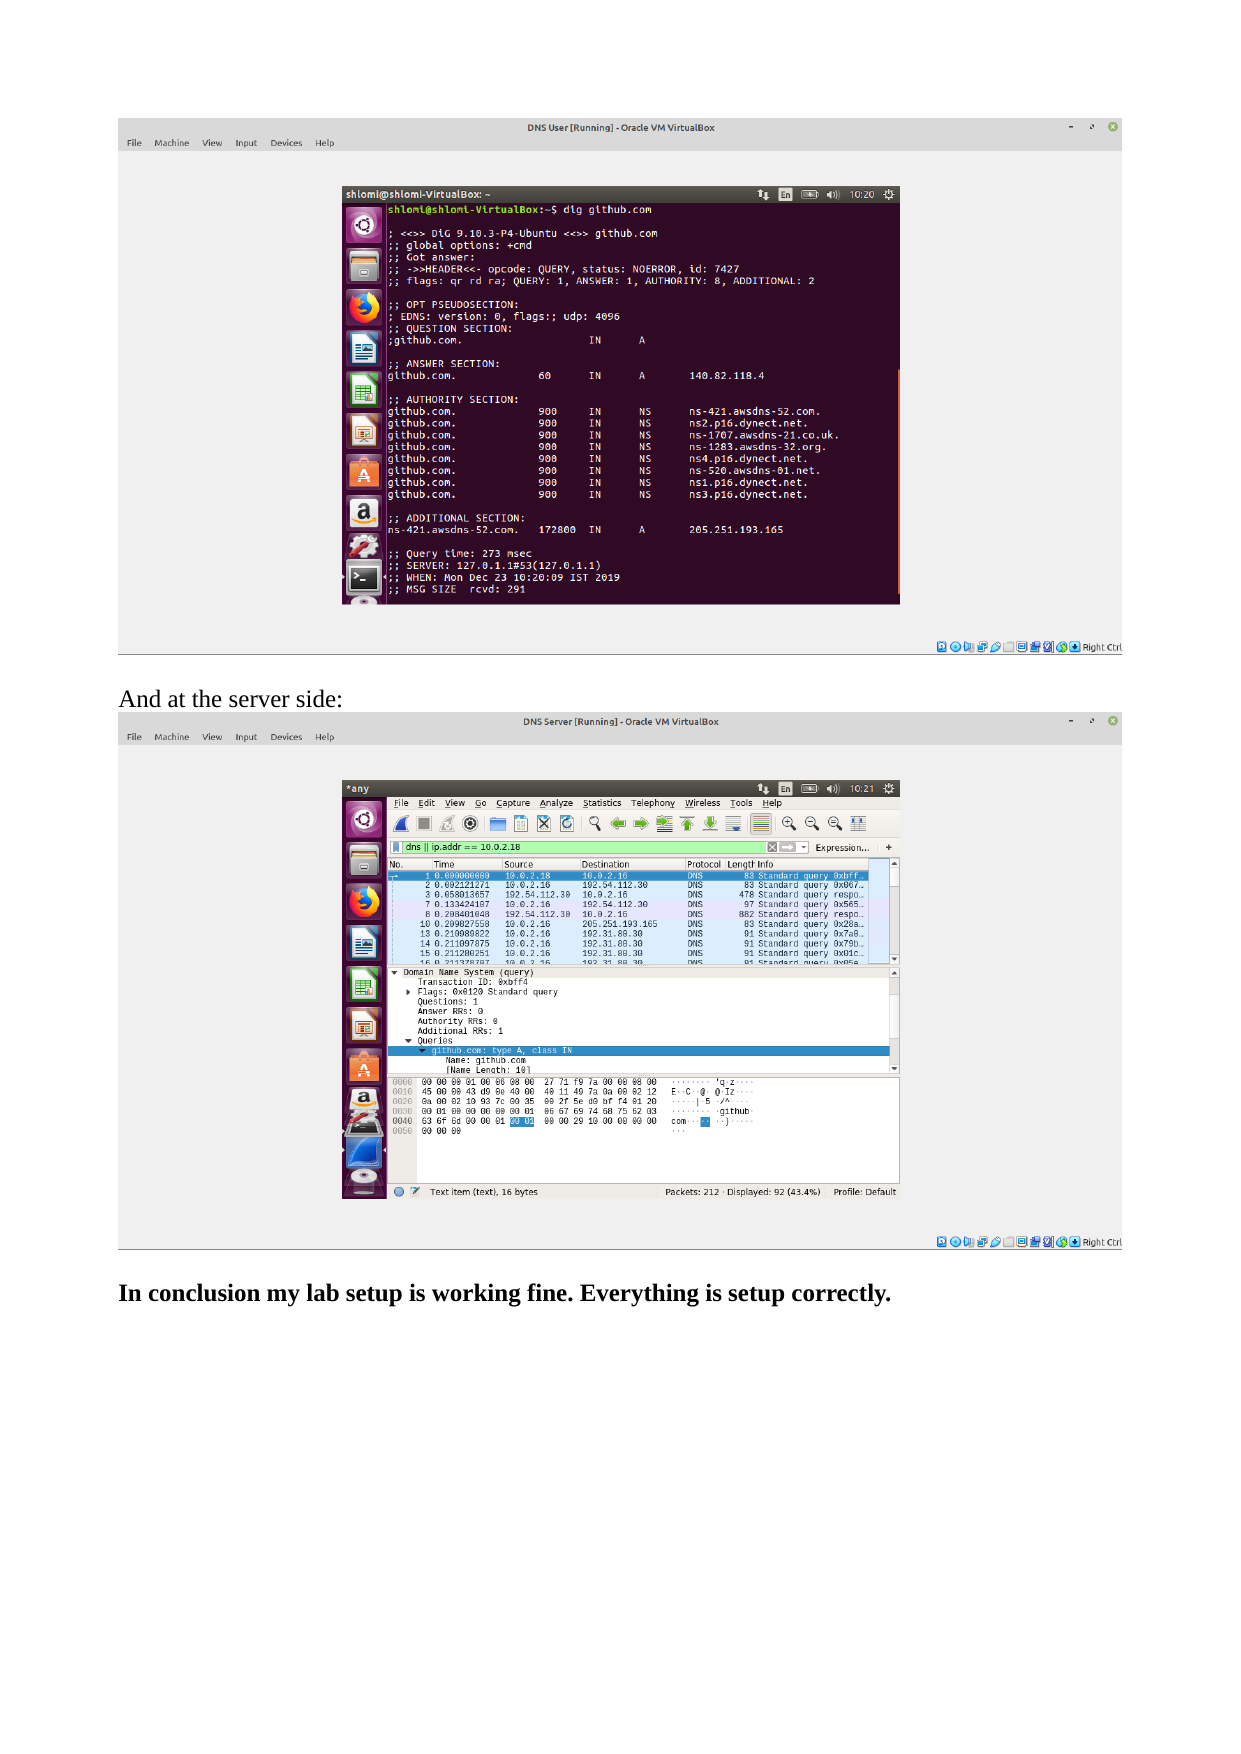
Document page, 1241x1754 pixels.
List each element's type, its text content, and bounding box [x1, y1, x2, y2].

text In conclusion my lab setup is working fine. Everything is setup correctly. [118, 1278, 1122, 1307]
picture [118, 118, 1123, 655]
picture [118, 712, 1123, 1250]
text And at the server side: [118, 684, 1122, 712]
